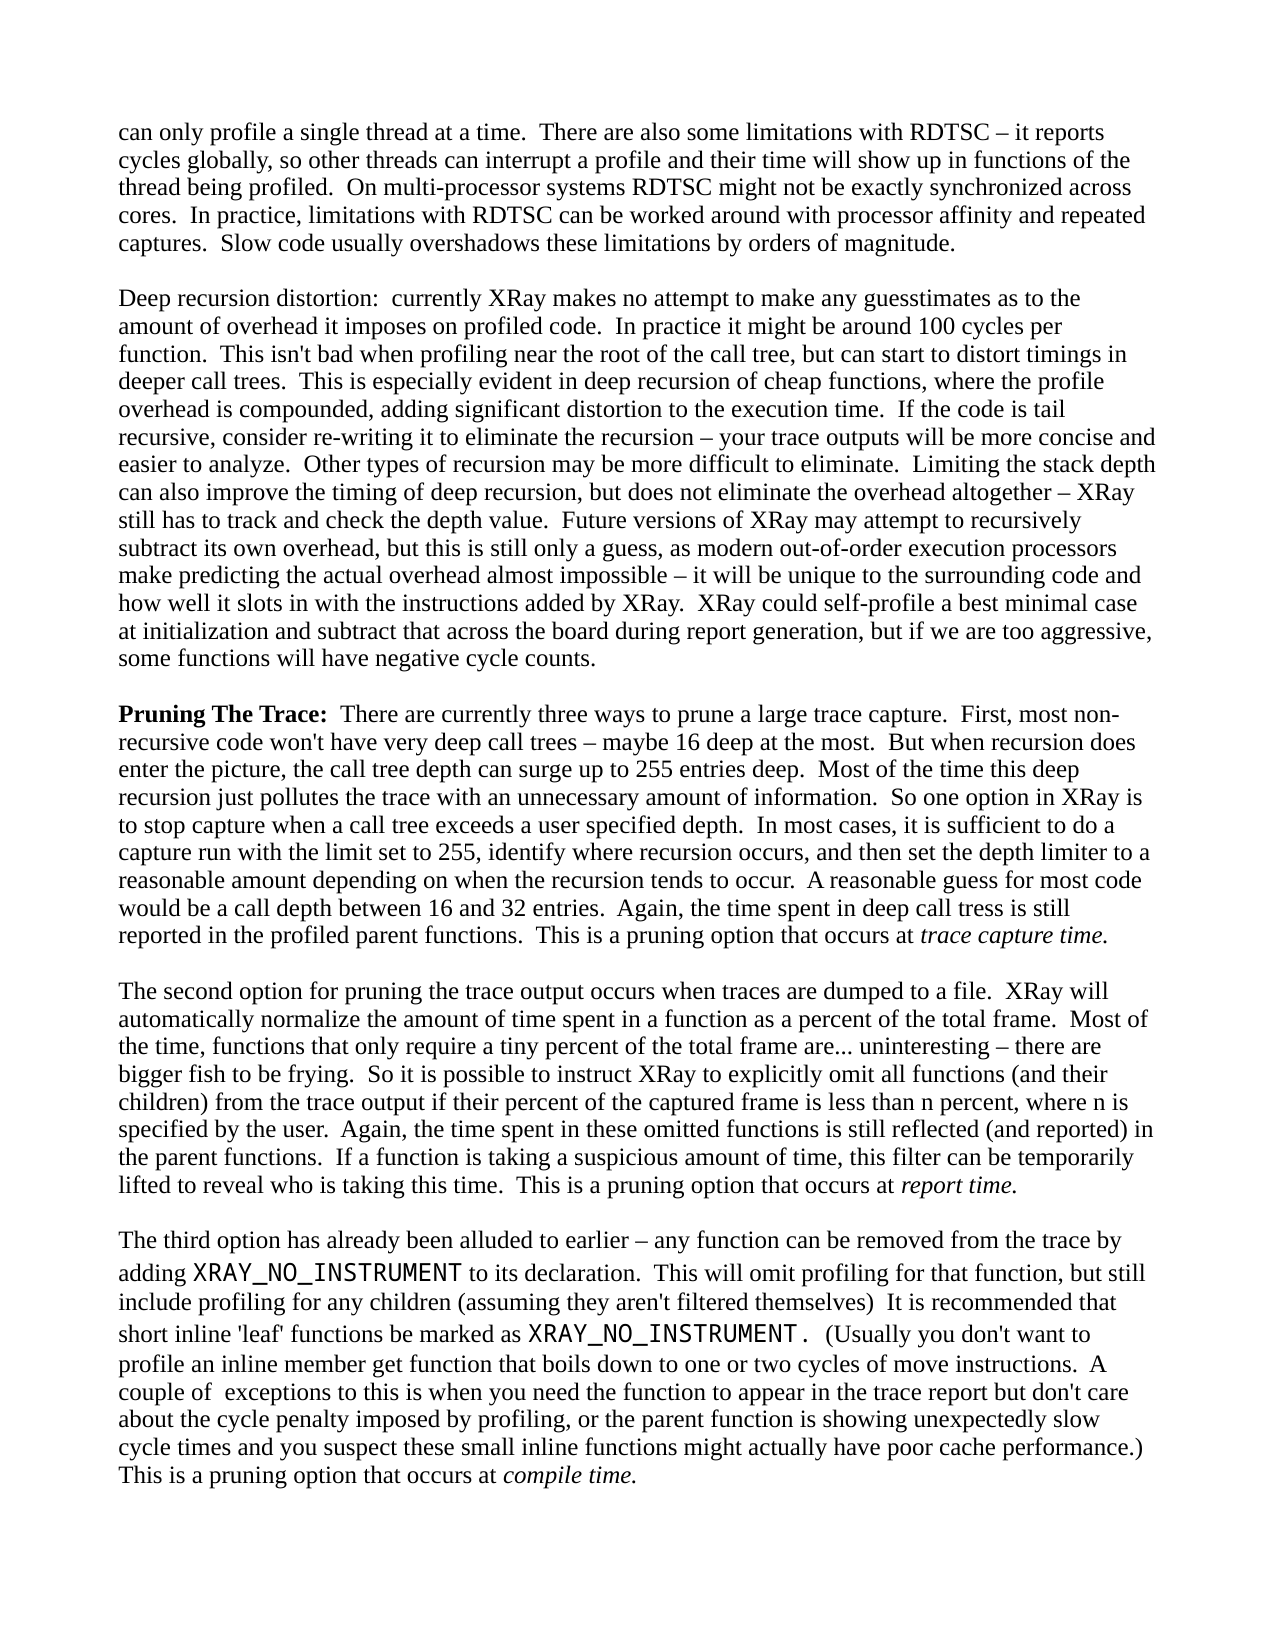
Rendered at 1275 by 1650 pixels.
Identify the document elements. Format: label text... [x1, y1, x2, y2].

text Deep recursion distortion: currently XRay makes no attempt to make any guesstimates as to the amount of overhead it imposes on profiled code. In practice it might be around 100 cycles per function. This isn't bad when profiling near the root of the call tree, but can start to distort timings in deeper call trees. This is especially evident in deep recursion of cheap functions, where the profile overhead is compounded, adding significant distortion to the execution time. If the code is tail recursive, consider re-writing it to eliminate the recursion – your trace outputs will be more concise and easier to analyze. Other types of recursion may be more difficult to eliminate. Limiting the stack depth can also improve the timing of deep recursion, but does not eliminate the overhead altogether – XRay still has to track and check the depth value. Future versions of XRay may attempt to recursively subtract its own overhead, but this is still only a guess, as modern out-of-order execution processors make predicting the actual overhead almost impossible – it will be unique to the surrounding code and how well it slots in with the instructions added by XRay. XRay could self-profile a best minimal case at initialization and subtract that across the board during report generation, but if we are too aggressive, some functions will have negative cycle counts. [118, 284, 1157, 672]
text The third option has already been alluded to earlier – any function can be removed from the trace by adding XRAY_NO_INSTRUMENT to its declaration. This will omit profiling for that function, but still include profiling for any children (assuming they aren't filtered themselves) It is recommended that short inline 'leaf' functions be marked as XRAY_NO_INSTRUMENT. (Usually you don't want to profile an inline member get function that boils down to one or two cycles of move instructions. A couple of exceptions to this is when you need the function to appear in the trace report but don't care about the cycle penalty imposed by profiling, or the parent function is showing unexpectedly slow cycle times and you suspect these small inline functions might actually have poor cache performance.) This is a pruning option that occurs at compile time. [118, 1226, 1157, 1488]
text Pruning The Trace: There are currently three ways to prune a large trace capture. First, most non-recursive code won't have very deep call trees – maybe 16 deep at the most. But when recursion does enter the picture, the call tree depth can surge up to 255 entries deep. Most of the time this deep recursion just pollutes the trace with an unnecessary amount of information. So one option in XRay is to stop capture when a call tree exceeds a user specified depth. In most cases, it is sufficient to do a capture run with the limit set to 255, identify where recursion occurs, and then set the depth limiter to a reasonable amount depending on when the recursion tends to occur. A reasonable guess for most code would be a call depth between 16 and 32 entries. Again, the time spent in deep call tress is still reported in the profiled parent functions. This is a pruning option that occurs at trace capture time. [118, 700, 1157, 949]
text The second option for pruning the trace output occurs when traces are dumped to a file. XRay will automatically normalize the amount of time spent in a function as a percent of the total frame. Most of the time, functions that only require a tiny percent of the total frame are... uninteresting – there are bigger fish to be frying. So it is possible to instruct XRay to explicitly omit all functions (and their children) from the trace output if their percent of the captured frame is less than n percent, where n is specified by the user. Again, the time spent in these omitted functions is still reflected (and reported) in the parent functions. If a function is taking a suspicious amount of time, this filter can be temporarily lifted to reveal who is taking this time. This is a pruning option that occurs at report time. [118, 977, 1157, 1199]
text can only profile a single thread at a time. There are also some limitations with RDTSC – it reports cycles globally, so other threads can interrupt a profile and their time will show up in functions of the thread being profiled. On multi-processor systems RDTSC might not be exactly synchronized across cores. In practice, limitations with RDTSC can be worked around with processor affinity and repeated captures. Slow code usually overshadows these limitations by orders of magnitude. [118, 118, 1157, 257]
